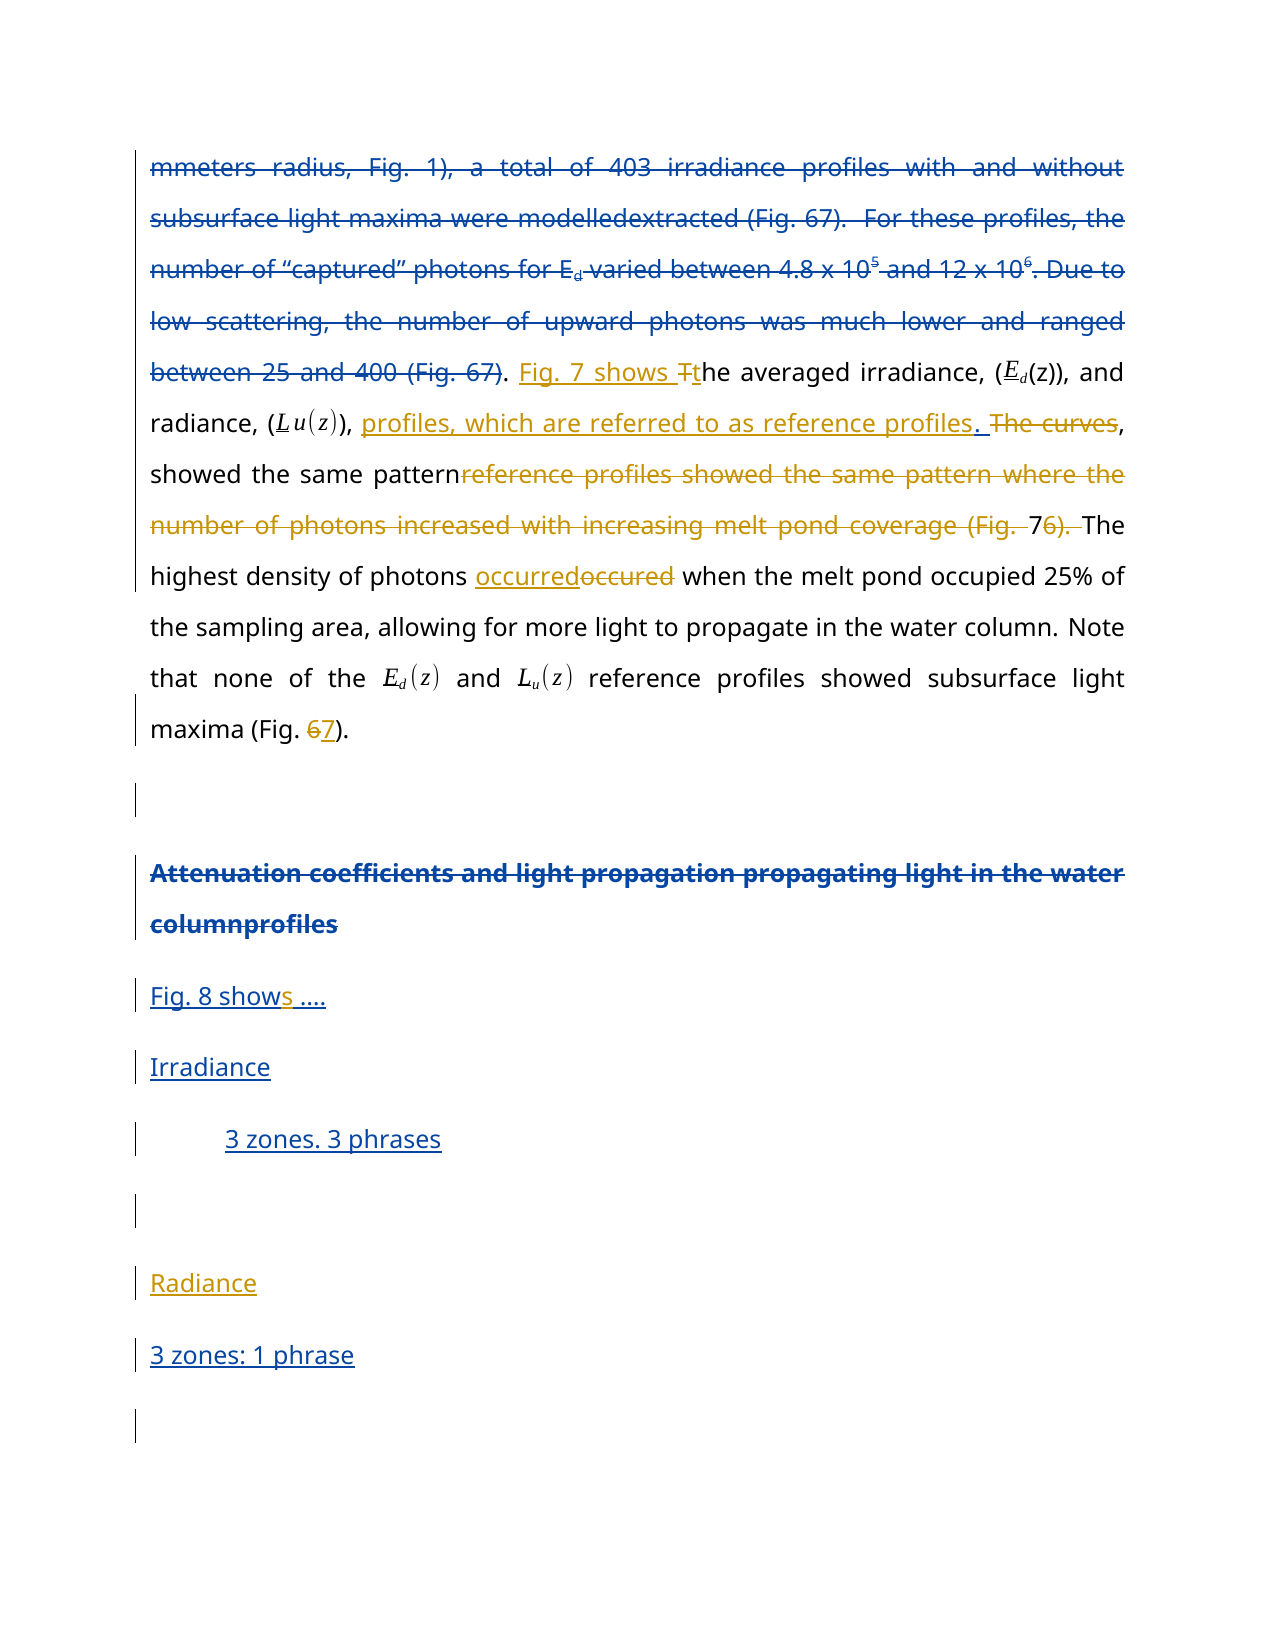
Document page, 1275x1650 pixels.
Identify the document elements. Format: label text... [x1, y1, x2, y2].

text Fig. 8 shows ….Irradiance [150, 978, 1125, 1012]
text Radiance [150, 1266, 1125, 1300]
text 3 zones: 1 phrase [150, 1337, 1125, 1372]
text Fig. 6 shows the map (cross-section?) of the simulated downward irradiance and upward radiance. . The key difference is that simulated radiance was more homogeneous compared to irradiance. . Fig. 7 shows the averaged irradiance, ((z)), and radiance, (), profiles, which are referred to as reference profiles. , showed the same pattern7The highest density of photons occurred when the melt pond occupied 25% of the sampling area, allowing for more light to propagate in the water column. Note that none of the and reference profiles showed subsurface light maxima (Fig. 7). [150, 222, 1125, 322]
text Fig. 6 shows the map (cross-section?) of the simulated downward irradiance and upward radiance. . The key difference is that simulated radiance was more homogeneous compared to irradiance. . Fig. 7 shows the averaged irradiance, ((z)), and radiance, (), profiles, which are referred to as reference profiles. , showed the same pattern7The highest density of photons occurred when the melt pond occupied 25% of the sampling area, allowing for more light to propagate in the water column. Note that none of the and reference profiles showed subsurface light maxima (Fig. 7). [150, 150, 1125, 220]
text Fig. 6 shows the map (cross-section?) of the simulated downward irradiance and upward radiance. . The key difference is that simulated radiance was more homogeneous compared to irradiance. . Fig. 7 shows the averaged irradiance, ((z)), and radiance, (), profiles, which are referred to as reference profiles. , showed the same pattern7The highest density of photons occurred when the melt pond occupied 25% of the sampling area, allowing for more light to propagate in the water column. Note that none of the and reference profiles showed subsurface light maxima (Fig. 7). [150, 324, 1125, 746]
text 3 zones. 3 phrases [225, 1122, 1125, 1156]
